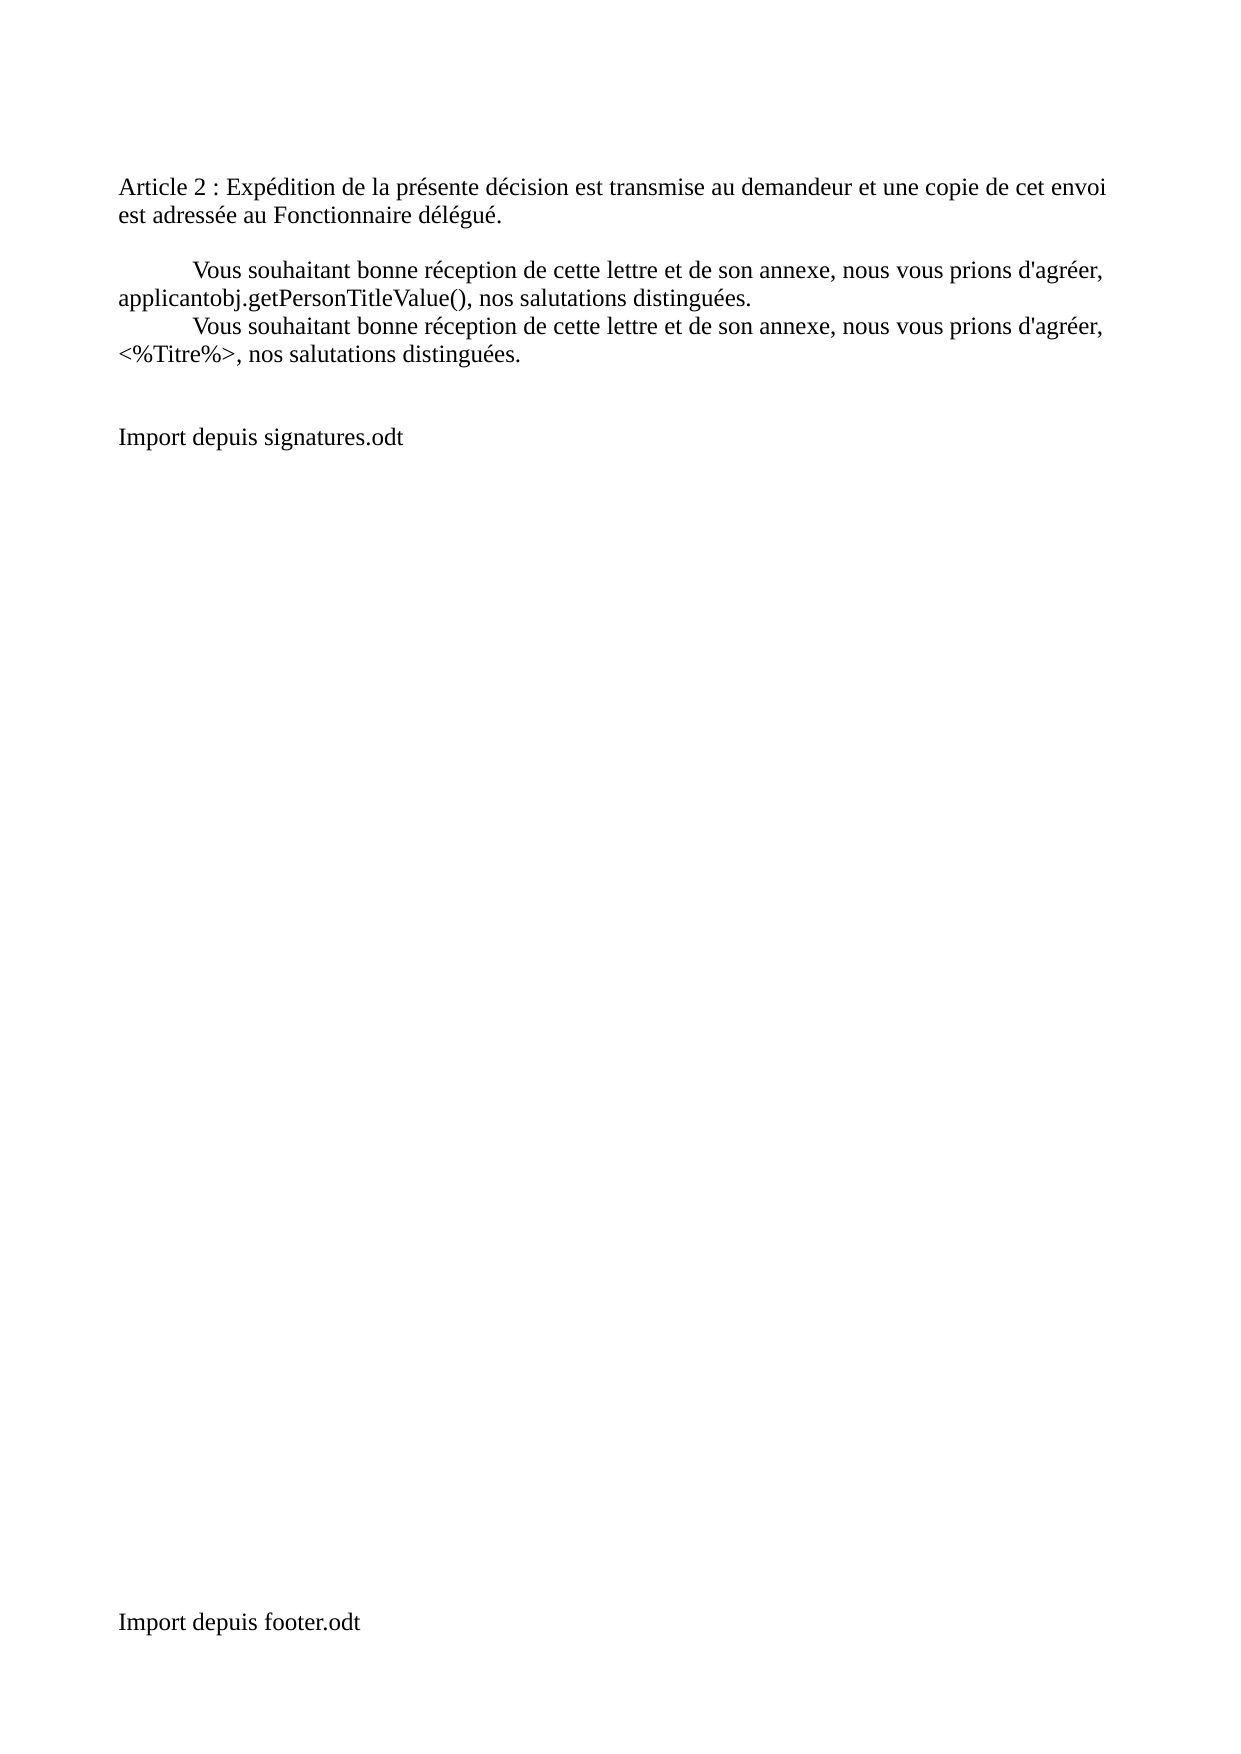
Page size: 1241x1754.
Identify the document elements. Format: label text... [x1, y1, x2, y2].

text Vous souhaitant bonne réception de cette lettre et de son annexe, nous vous prions d'agréer, <%Titre%>, nos salutations distinguées. [118, 312, 1122, 367]
text Article 2 : Expédition de la présente décision est transmise au demandeur et une copie de cet envoi est adressée au Fonctionnaire délégué. [118, 173, 1122, 229]
text Vous souhaitant bonne réception de cette lettre et de son annexe, nous vous prions d'agréer, applicantobj.getPersonTitleValue(), nos salutations distinguées. [118, 257, 1122, 312]
text Import depuis signatures.odt [118, 423, 1122, 451]
